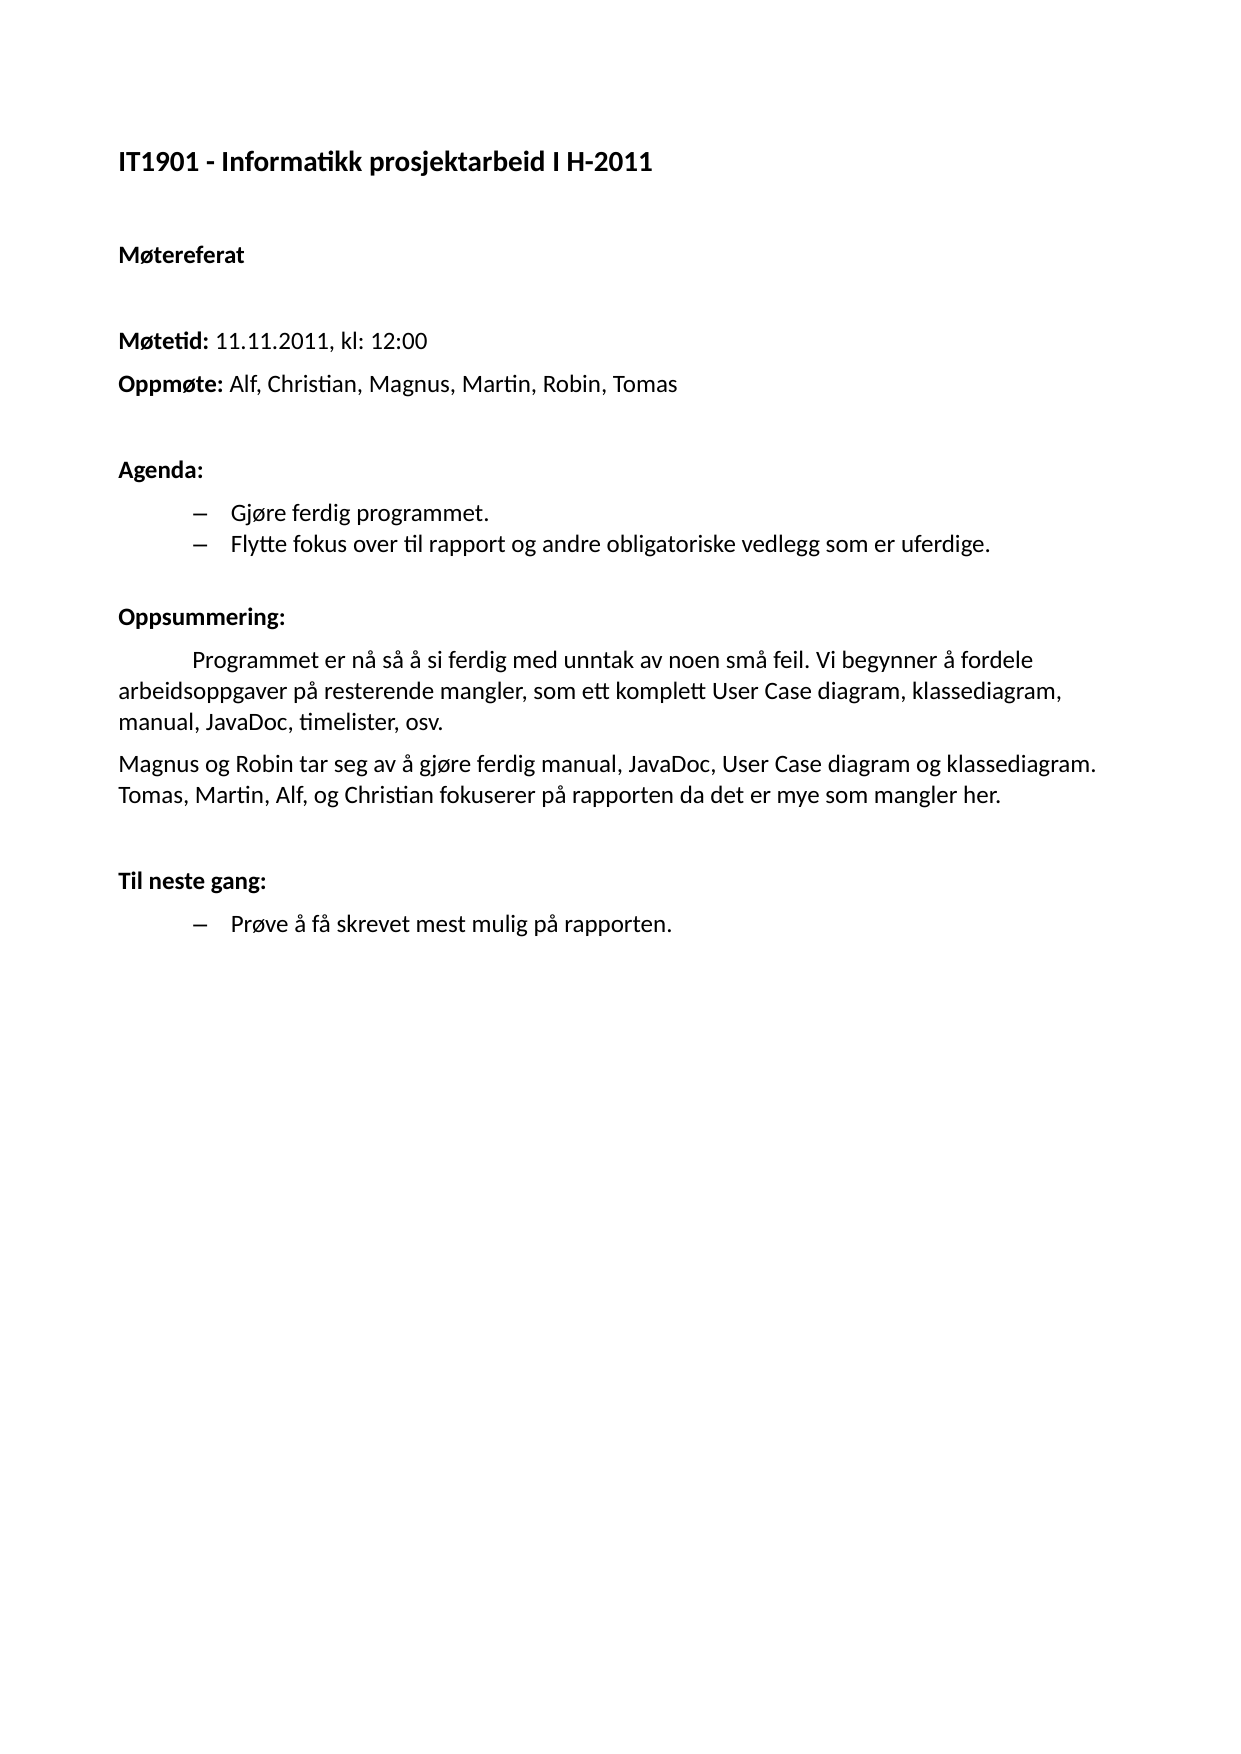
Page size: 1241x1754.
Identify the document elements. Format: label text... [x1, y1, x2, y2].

list Flytte fokus over til rapport og andre obligatoriske vedlegg som er uferdige. [193, 528, 1122, 558]
text Oppmøte: Alf, Christian, Magnus, Martin, Robin, Tomas [118, 368, 1122, 399]
text Til neste gang: [118, 865, 1122, 896]
text Programmet er nå så å si ferdig med unntak av noen små feil. Vi begynner å fordele arbeidsoppgaver på resterende mangler, som ett komplett User Case diagram, klassediagram, manual, JavaDoc, timelister, osv. [118, 644, 1122, 736]
text Magnus og Robin tar seg av å gjøre ferdig manual, JavaDoc, User Case diagram og klassediagram. Tomas, Martin, Alf, og Christian fokuserer på rapporten da det er mye som mangler her. [118, 749, 1122, 810]
text Agenda: [118, 454, 1122, 485]
subtitle IT1901 - Informatikk prosjektarbeid I H-2011 [118, 143, 1122, 179]
list Gjøre ferdig programmet. [193, 497, 1122, 528]
text Møtereferat [118, 239, 1122, 270]
list Prøve å få skrevet mest mulig på rapporten. [193, 908, 1122, 939]
text Møtetid: 11.11.2011, kl: 12:00 [118, 325, 1122, 356]
text Oppsummering: [118, 602, 1122, 632]
